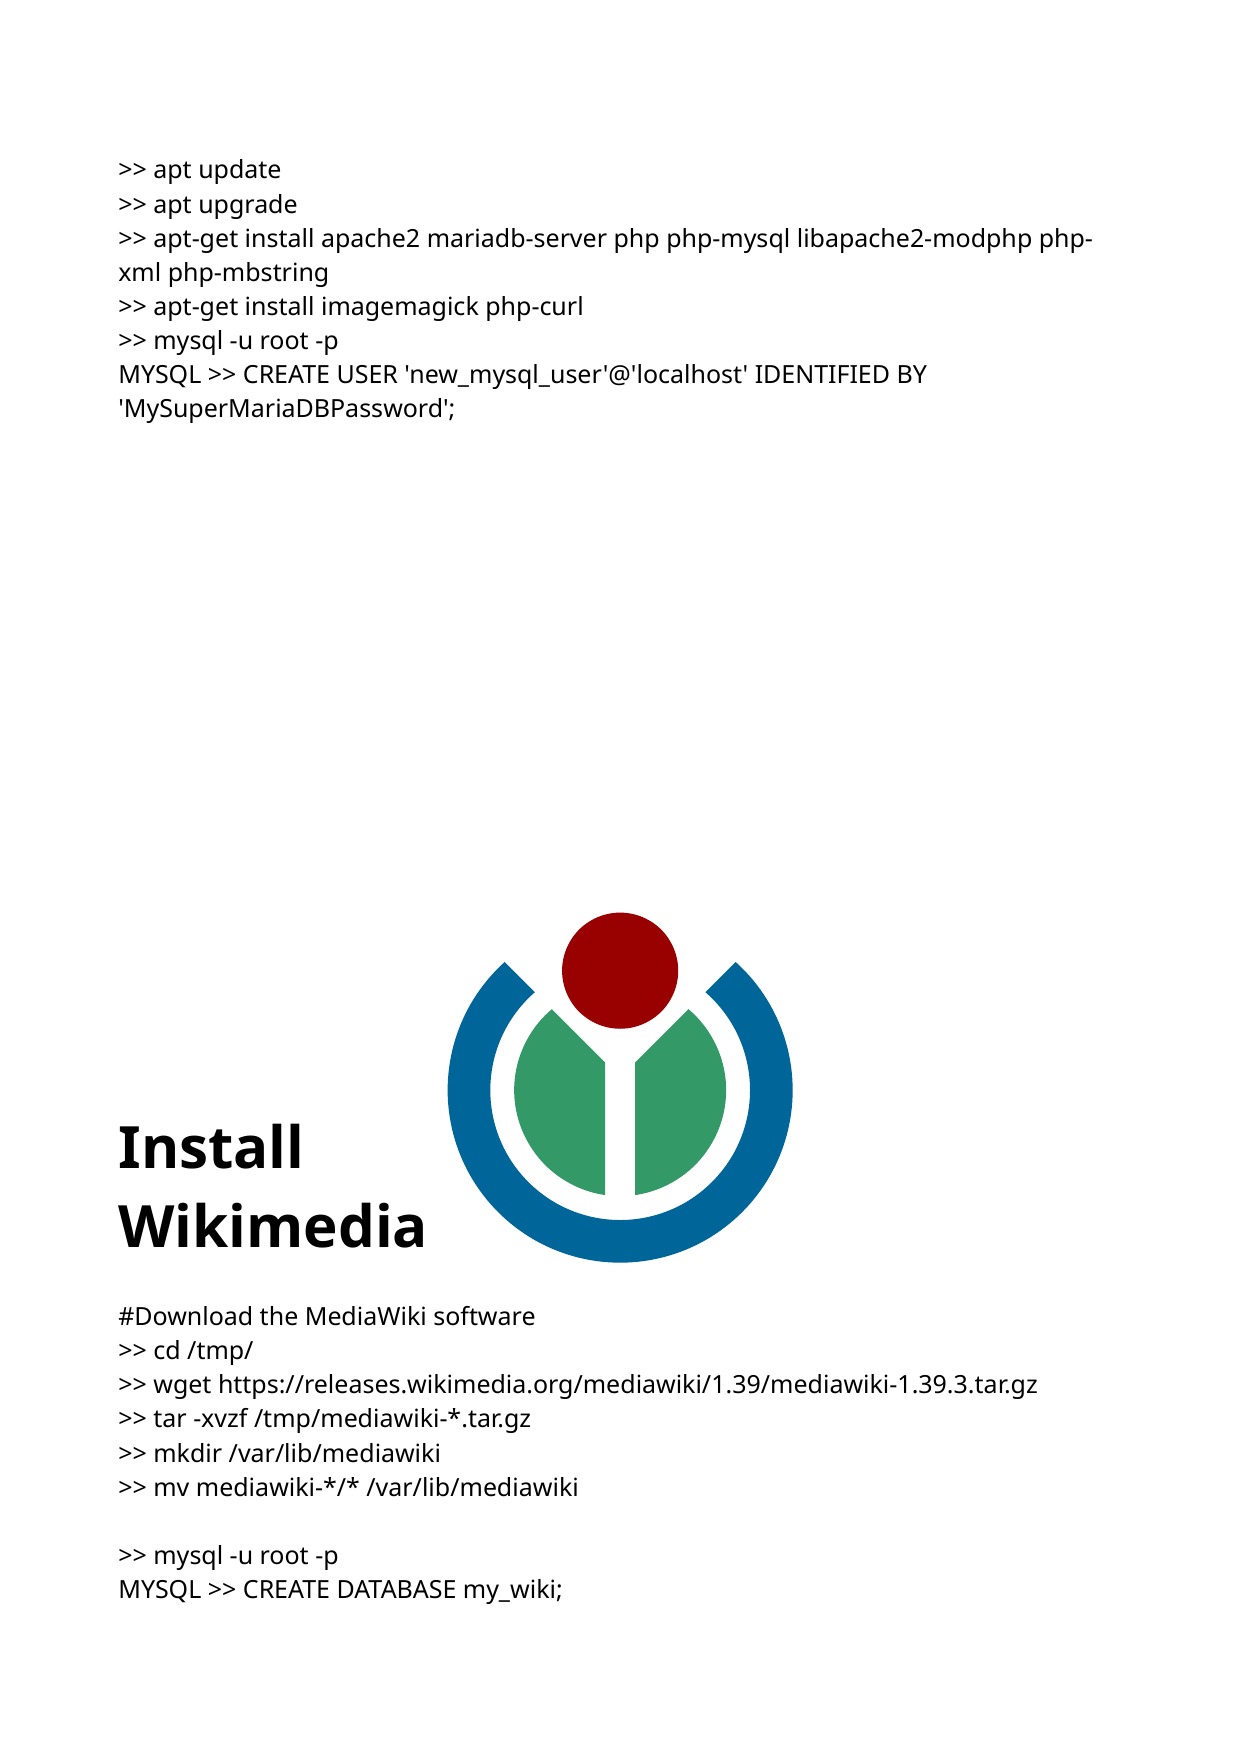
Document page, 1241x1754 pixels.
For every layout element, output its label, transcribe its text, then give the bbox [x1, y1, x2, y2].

text Install Wikimedia #Download the MediaWiki software >> cd /tmp/ >> wget https://releases.wikimedia.org/mediawiki/1.39/mediawiki-1.39.3.tar.gz >> tar -xvzf /tmp/mediawiki-*.tar.gz >> mkdir /var/lib/mediawiki >> mv mediawiki-*/* /var/lib/mediawiki >> mysql -u root -p MYSQL >> CREATE DATABASE my_wiki; [118, 1106, 1122, 1606]
text >> apt update >> apt upgrade >> apt-get install apache2 mariadb-server php php-mysql libapache2-modphp php-xml php-mbstring >> apt-get install imagemagick php-curl >> mysql -u root -p MYSQL >> CREATE USER 'new_mysql_user'@'localhost' IDENTIFIED BY 'MySuperMariaDBPassword'; [118, 118, 1122, 629]
